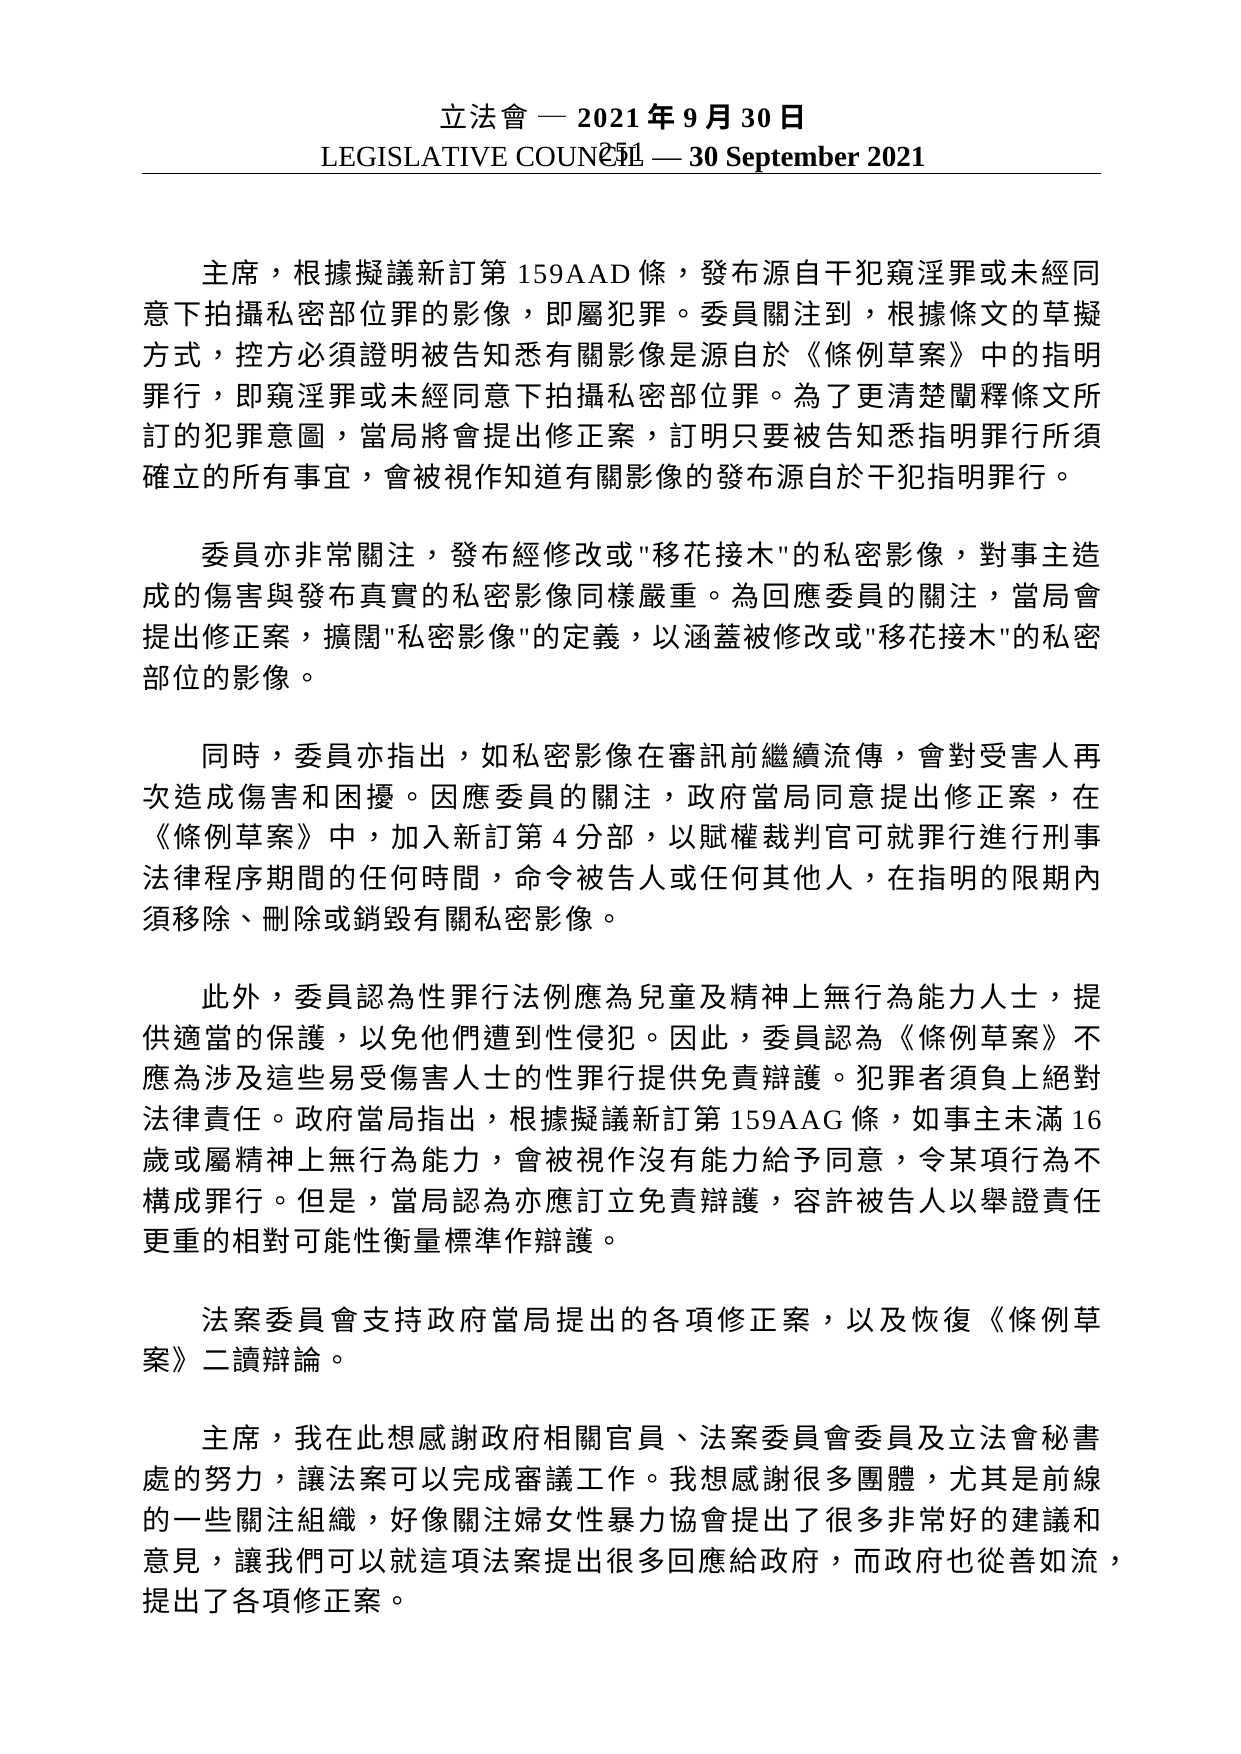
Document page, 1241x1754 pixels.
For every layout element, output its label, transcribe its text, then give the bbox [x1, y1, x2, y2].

text 法案委員會支持政府當局提出的各項修正案，以及恢復《條例草案》二讀辯論。 [142, 1297, 1101, 1379]
text 委員亦非常關注，發布經修改或"移花接木"的私密影像，對事主造成的傷害與發布真實的私密影像同樣嚴重。為回應委員的關注，當局會提出修正案，擴闊"私密影像"的定義，以涵蓋被修改或"移花接木"的私密部位的影像。 [142, 533, 1101, 696]
text 此外，委員認為性罪行法例應為兒童及精神上無行為能力人士，提供適當的保護，以免他們遭到性侵犯。因此，委員認為《條例草案》不應為涉及這些易受傷害人士的性罪行提供免責辯護。犯罪者須負上絕對法律責任。政府當局指出，根據擬議新訂第159AAG條，如事主未滿16歲或屬精神上無行為能力，會被視作沒有能力給予同意，令某項行為不構成罪行。但是，當局認為亦應訂立免責辯護，容許被告人以舉證責任更重的相對可能性衡量標準作辯護。 [142, 975, 1101, 1260]
text 同時，委員亦指出，如私密影像在審訊前繼續流傳，會對受害人再次造成傷害和困擾。因應委員的關注，政府當局同意提出修正案，在《條例草案》中，加入新訂第4分部，以賦權裁判官可就罪行進行刑事法律程序期間的任何時間，命令被告人或任何其他人，在指明的限期內須移除、刪除或銷毀有關私密影像。 [142, 734, 1101, 937]
text 主席，我在此想感謝政府相關官員、法案委員會委員及立法會秘書處的努力，讓法案可以完成審議工作。我想感謝很多團體，尤其是前線的一些關注組織，好像關注婦女性暴力協會提出了很多非常好的建議和意見，讓我們可以就這項法案提出很多回應給政府，而政府也從善如流，提出了各項修正案。 [142, 1416, 1101, 1620]
text 主席，根據擬議新訂第159AAD條，發布源自干犯窺淫罪或未經同意下拍攝私密部位罪的影像，即屬犯罪。委員關注到，根據條文的草擬方式，控方必須證明被告知悉有關影像是源自於《條例草案》中的指明罪行，即窺淫罪或未經同意下拍攝私密部位罪。為了更清楚闡釋條文所訂的犯罪意圖，當局將會提出修正案，訂明只要被告知悉指明罪行所須確立的所有事宜，會被視作知道有關影像的發布源自於干犯指明罪行。 [142, 251, 1101, 496]
